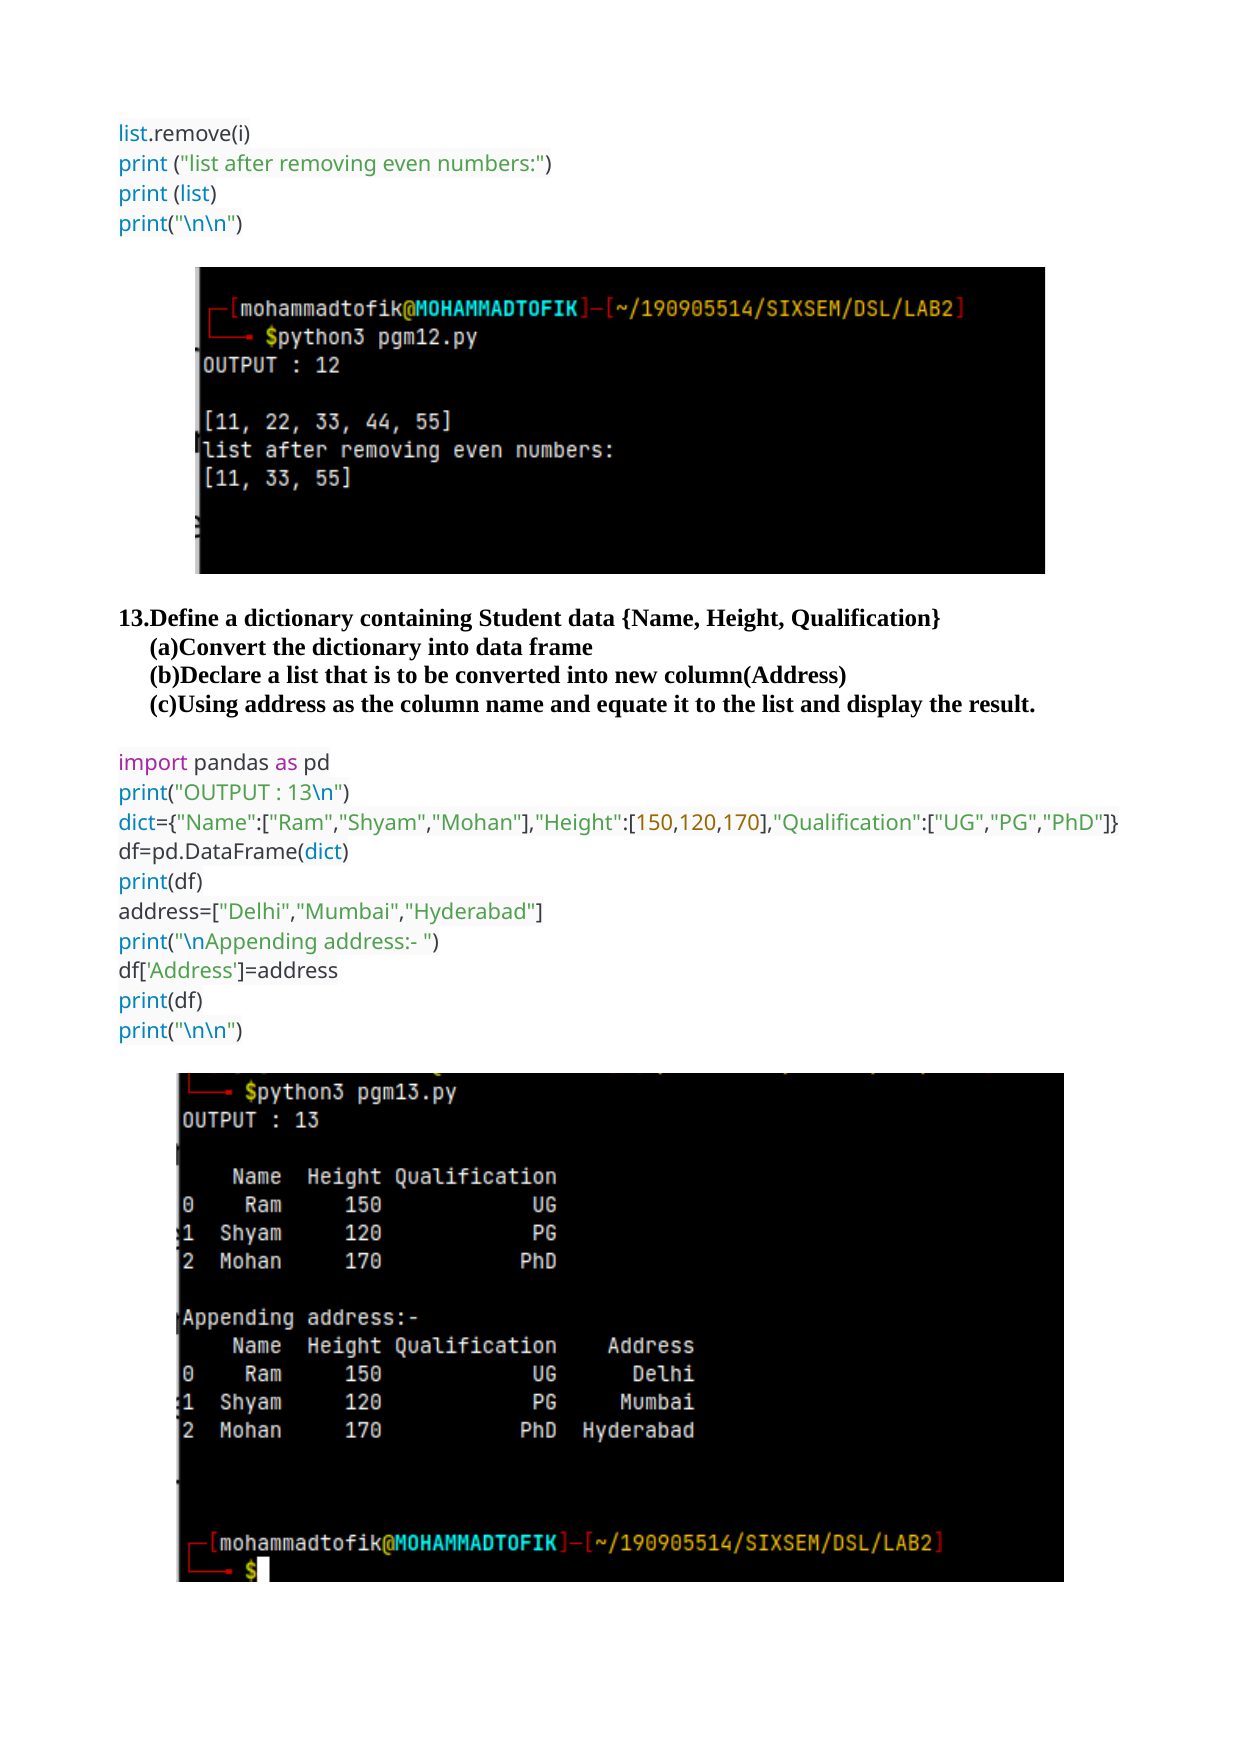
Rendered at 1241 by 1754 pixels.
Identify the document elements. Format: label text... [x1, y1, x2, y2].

text print("OUTPUT : 13\n") [118, 777, 1122, 806]
text 13.Define a dictionary containing Student data {Name, Height, Qualification} [118, 603, 1122, 632]
text address=["Delhi","Mumbai","Hyderabad"] [118, 896, 1122, 926]
text print (list) [118, 178, 1122, 207]
text print(df) [118, 866, 1122, 896]
text df['Address']=address [118, 955, 1122, 985]
text dict={"Name":["Ram","Shyam","Mohan"],"Height":[150,120,170],"Qualification":["UG","PG","PhD"]} [118, 806, 1122, 836]
picture [195, 267, 1045, 574]
picture [176, 1073, 1064, 1582]
text list.remove(i) [118, 118, 1122, 148]
text (b)Declare a list that is to be converted into new column(Address) [118, 661, 1122, 689]
text print("\nAppending address:- ") [118, 926, 1122, 955]
text print("\n\n") [118, 1015, 1122, 1045]
text (a)Convert the dictionary into data frame [118, 632, 1122, 661]
text print(df) [118, 985, 1122, 1015]
text (c)Using address as the column name and equate it to the list and display the result. [118, 689, 1122, 718]
text print ("list after removing even numbers:") [118, 148, 1122, 178]
text df=pd.DataFrame(dict) [118, 836, 1122, 866]
text print("\n\n") [118, 207, 1122, 237]
text import pandas as pd [118, 747, 1122, 777]
